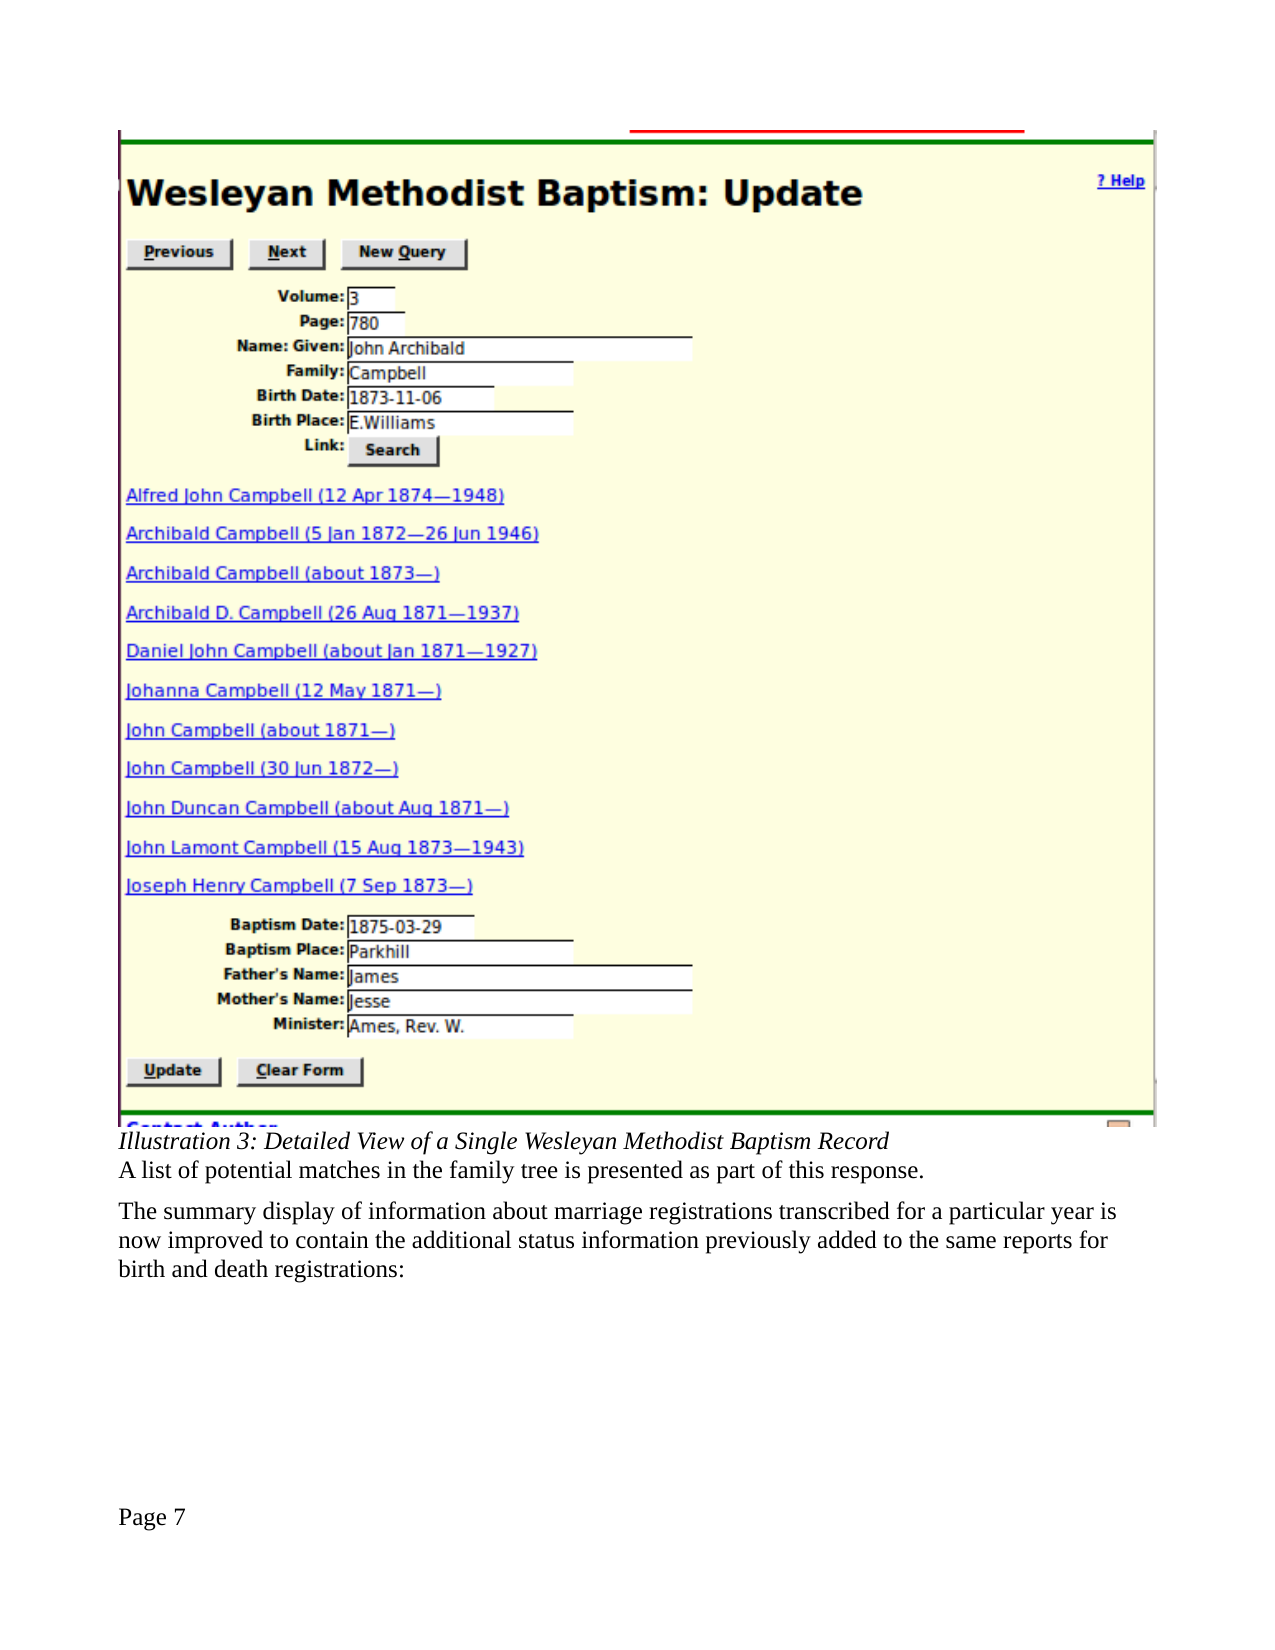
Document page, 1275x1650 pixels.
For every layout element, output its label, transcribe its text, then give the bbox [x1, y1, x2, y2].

text A list of potential matches in the family tree is presented as part of this response. [118, 1155, 1157, 1184]
text Illustration 3: Detailed View of a Single Wesleyan Methodist Baptism Record [118, 1127, 1157, 1155]
text The summary display of information about marriage registrations transcribed for a particular year is now improved to contain the additional status information previously added to the same reports for birth and death registrations: [118, 1196, 1157, 1283]
picture [118, 130, 1157, 1127]
